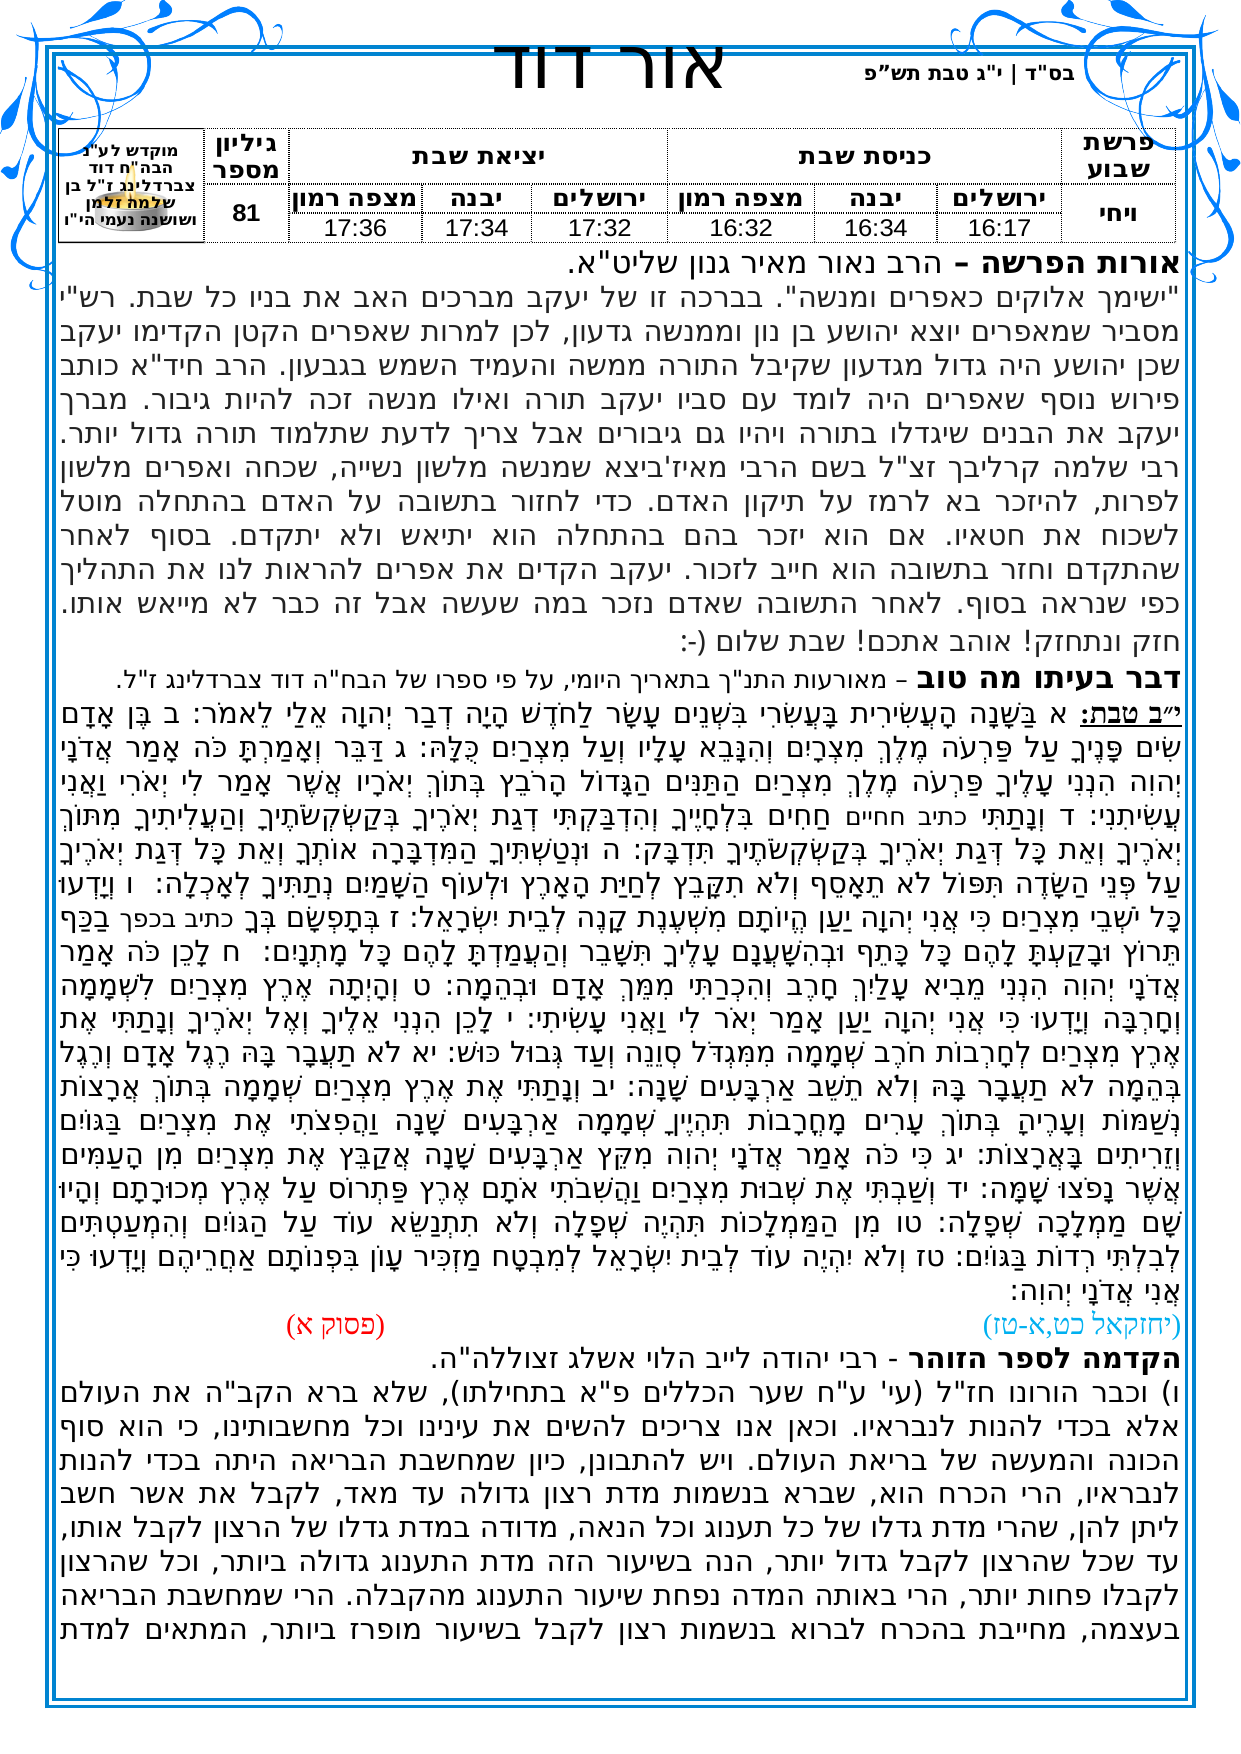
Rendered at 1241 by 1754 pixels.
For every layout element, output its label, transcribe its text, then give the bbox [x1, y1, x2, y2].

list (יחזקאל כט,א-טז) (פסוק א) [59, 1307, 1182, 1341]
text אורות הפרשה – הרב נאור מאיר גנון שליט"א. [283, 119, 950, 280]
picture [0, 0, 283, 290]
picture [56, 56, 283, 290]
picture [950, 0, 1241, 283]
list הקדמה לספר הזוהר - רבי יהודה לייב הלוי אשלג זצוללה"ה. [59, 1341, 1182, 1375]
list י״ב טבת: א בַּשָּׁנָה הָעֲשִׂירִית בָּעֲשִׂרִי בִּשְׁנֵים עָשָׂר לַחֹדֶשׁ הָיָה דְבַר יְהוָה אֵלַי לֵאמֹר: ב בֶּן אָדָם שִׂים פָּנֶיךָ עַל פַּרְעֹה מֶלֶךְ מִצְרָיִם וְהִנָּבֵא עָלָיו וְעַל מִצְרַיִם כֻּלָּהּ: ג דַּבֵּר וְאָמַרְתָּ כֹּה אָמַר אֲדֹנָי יְהוִה הִנְנִי עָלֶיךָ פַּרְעֹה מֶלֶךְ מִצְרַיִם הַתַּנִּים הַגָּדוֹל הָרֹבֵץ בְּתוֹךְ יְאֹרָיו אֲשֶׁר אָמַר לִי יְאֹרִי וַאֲנִי עֲשִׂיתִנִי: ד וְנָתַתִּי כתיב חחיים חַחִים בִּלְחָיֶיךָ וְהִדְבַּקְתִּי דְגַת יְאֹרֶיךָ בְּקַשְׂקְשֹׂתֶיךָ וְהַעֲלִיתִיךָ מִתּוֹךְ יְאֹרֶיךָ וְאֵת כָּל דְּגַת יְאֹרֶיךָ בְּקַשְׂקְשֹׂתֶיךָ תִּדְבָּק: ה וּנְטַשְׁתִּיךָ הַמִּדְבָּרָה אוֹתְךָ וְאֵת כָּל דְּגַת יְאֹרֶיךָ עַל פְּנֵי הַשָּׂדֶה תִּפּוֹל לֹא תֵאָסֵף וְלֹא תִקָּבֵץ לְחַיַּת הָאָרֶץ וּלְעוֹף הַשָּׁמַיִם נְתַתִּיךָ לְאָכְלָה: ו וְיָדְעוּ כָּל יֹשְׁבֵי מִצְרַיִם כִּי אֲנִי יְהוָה יַעַן הֱיוֹתָם מִשְׁעֶנֶת קָנֶה לְבֵית יִשְׂרָאֵל: ז בְּתָפְשָׂם בְּךָ כתיב בכפך בַכַּף תֵּרוֹץ וּבָקַעְתָּ לָהֶם כָּל כָּתֵף וּבְהִשָּׁעֲנָם עָלֶיךָ תִּשָּׁבֵר וְהַעֲמַדְתָּ לָהֶם כָּל מָתְנָיִם: ח לָכֵן כֹּה אָמַר אֲדֹנָי יְהוִה הִנְנִי מֵבִיא עָלַיִךְ חָרֶב וְהִכְרַתִּי מִמֵּךְ אָדָם וּבְהֵמָה: ט וְהָיְתָה אֶרֶץ מִצְרַיִם לִשְׁמָמָה וְחָרְבָּה וְיָדְעוּ כִּי אֲנִי יְהוָה יַעַן אָמַר יְאֹר לִי וַאֲנִי עָשִׂיתִי: י לָכֵן הִנְנִי אֵלֶיךָ וְאֶל יְאֹרֶיךָ וְנָתַתִּי אֶת אֶרֶץ מִצְרַיִם לְחָרְבוֹת חֹרֶב שְׁמָמָה מִמִּגְדֹּל סְוֵנֵה וְעַד גְּבוּל כּוּשׁ: יא לֹא תַעֲבָר בָּהּ רֶגֶל אָדָם וְרֶגֶל בְּהֵמָה לֹא תַעֲבָר בָּהּ וְלֹא תֵשֵׁב אַרְבָּעִים שָׁנָה: יב וְנָתַתִּי אֶת אֶרֶץ מִצְרַיִם שְׁמָמָה בְּתוֹךְ אֲרָצוֹת נְשַׁמּוֹת וְעָרֶיהָ בְּתוֹךְ עָרִים מָחֳרָבוֹת תִּהְיֶיןָ שְׁמָמָה אַרְבָּעִים שָׁנָה וַהֲפִצֹתִי אֶת מִצְרַיִם בַּגּוֹיִם וְזֵרִיתִים בָּאֲרָצוֹת: יג כִּי כֹּה אָמַר אֲדֹנָי יְהוִה מִקֵּץ אַרְבָּעִים שָׁנָה אֲקַבֵּץ אֶת מִצְרַיִם מִן הָעַמִּים אֲשֶׁר נָפֹצוּ שָׁמָּה: יד וְשַׁבְתִּי אֶת שְׁבוּת מִצְרַיִם וַהֲשִׁבֹתִי אֹתָם אֶרֶץ פַּתְרוֹס עַל אֶרֶץ מְכוּרָתָם וְהָיוּ שָׁם מַמְלָכָה שְׁפָלָה: טו מִן הַמַּמְלָכוֹת תִּהְיֶה שְׁפָלָה וְלֹא תִתְנַשֵּׂא עוֹד עַל הַגּוֹיִם וְהִמְעַטְתִּים לְבִלְתִּי רְדוֹת בַּגּוֹיִם: טז וְלֹא יִהְיֶה עוֹד לְבֵית יִשְׂרָאֵל לְמִבְטָח מַזְכִּיר עָו‍ֹן בִּפְנוֹתָם אַחֲרֵיהֶם וְיָדְעוּ כִּי אֲנִי אֲדֹנָי יְהוִה: [59, 696, 1182, 1307]
text ו) וכבר הורונו חז"ל (עי' ע"ח שער הכללים פ"א בתחילתו), שלא ברא הקב"ה את העולם אלא בכדי להנות לנבראיו. וכאן אנו צריכים להשים את עינינו וכל מחשבותינו, כי הוא סוף הכונה והמעשה של בריאת העולם. ויש להתבונן, כיון שמחשבת הבריאה היתה בכדי להנות לנבראיו, הרי הכרח הוא, שברא בנשמות מדת רצון גדולה עד מאד, לקבל את אשר חשב ליתן להן, שהרי מדת גדלו של כל תענוג וכל הנאה, מדודה במדת גדלו של הרצון לקבל אותו, עד שכל שהרצון לקבל גדול יותר, הנה בשיעור הזה מדת התענוג גדולה ביותר, וכל שהרצון לקבלו פחות יותר, הרי באותה המדה נפחת שיעור התענוג מהקבלה. הרי שמחשבת הבריאה בעצמה, מחייבת בהכרח לברוא בנשמות רצון לקבל בשיעור מופרז ביותר, המתאים למדת [59, 1375, 1182, 1647]
text דבר בעיתו מה טוב – מאורעות התנ"ך בתאריך היומי, על פי ספרו של הבח"ה דוד צברדלינג ז"ל. [59, 659, 1182, 696]
picture [49, 49, 283, 290]
text "ישימך אלוקים כאפרים ומנשה". בברכה זו של יעקב מברכים האב את בניו כל שבת. רש"י מסביר שמאפרים יוצא יהושע בן נון וממנשה גדעון, לכן למרות שאפרים הקטן הקדימו יעקב שכן יהושע היה גדול מגדעון שקיבל התורה ממשה והעמיד השמש בגבעון. הרב חיד"א כותב פירוש נוסף שאפרים היה לומד עם סביו יעקב תורה ואילו מנשה זכה להיות גיבור. מברך יעקב את הבנים שיגדלו בתורה ויהיו גם גיבורים אבל צריך לדעת שתלמוד תורה גדול יותר. רבי שלמה קרליבך זצ"ל בשם הרבי מאיז'ביצא שמנשה מלשון נשייה, שכחה ואפרים מלשון לפרות, להיזכר בא לרמז על תיקון האדם. כדי לחזור בתשובה על האדם בהתחלה מוטל לשכוח את חטאיו. אם הוא יזכר בהם בהתחלה הוא יתיאש ולא יתקדם. בסוף לאחר שהתקדם וחזר בתשובה הוא חייב לזכור. יעקב הקדים את אפרים להראות לנו את התהליך כפי שנראה בסוף. לאחר התשובה שאדם נזכר במה שעשה אבל זה כבר לא מייאש אותו. חזק ונתחזק! אוהב אתכם! שבת שלום ‎:-)‎ [59, 280, 1182, 659]
